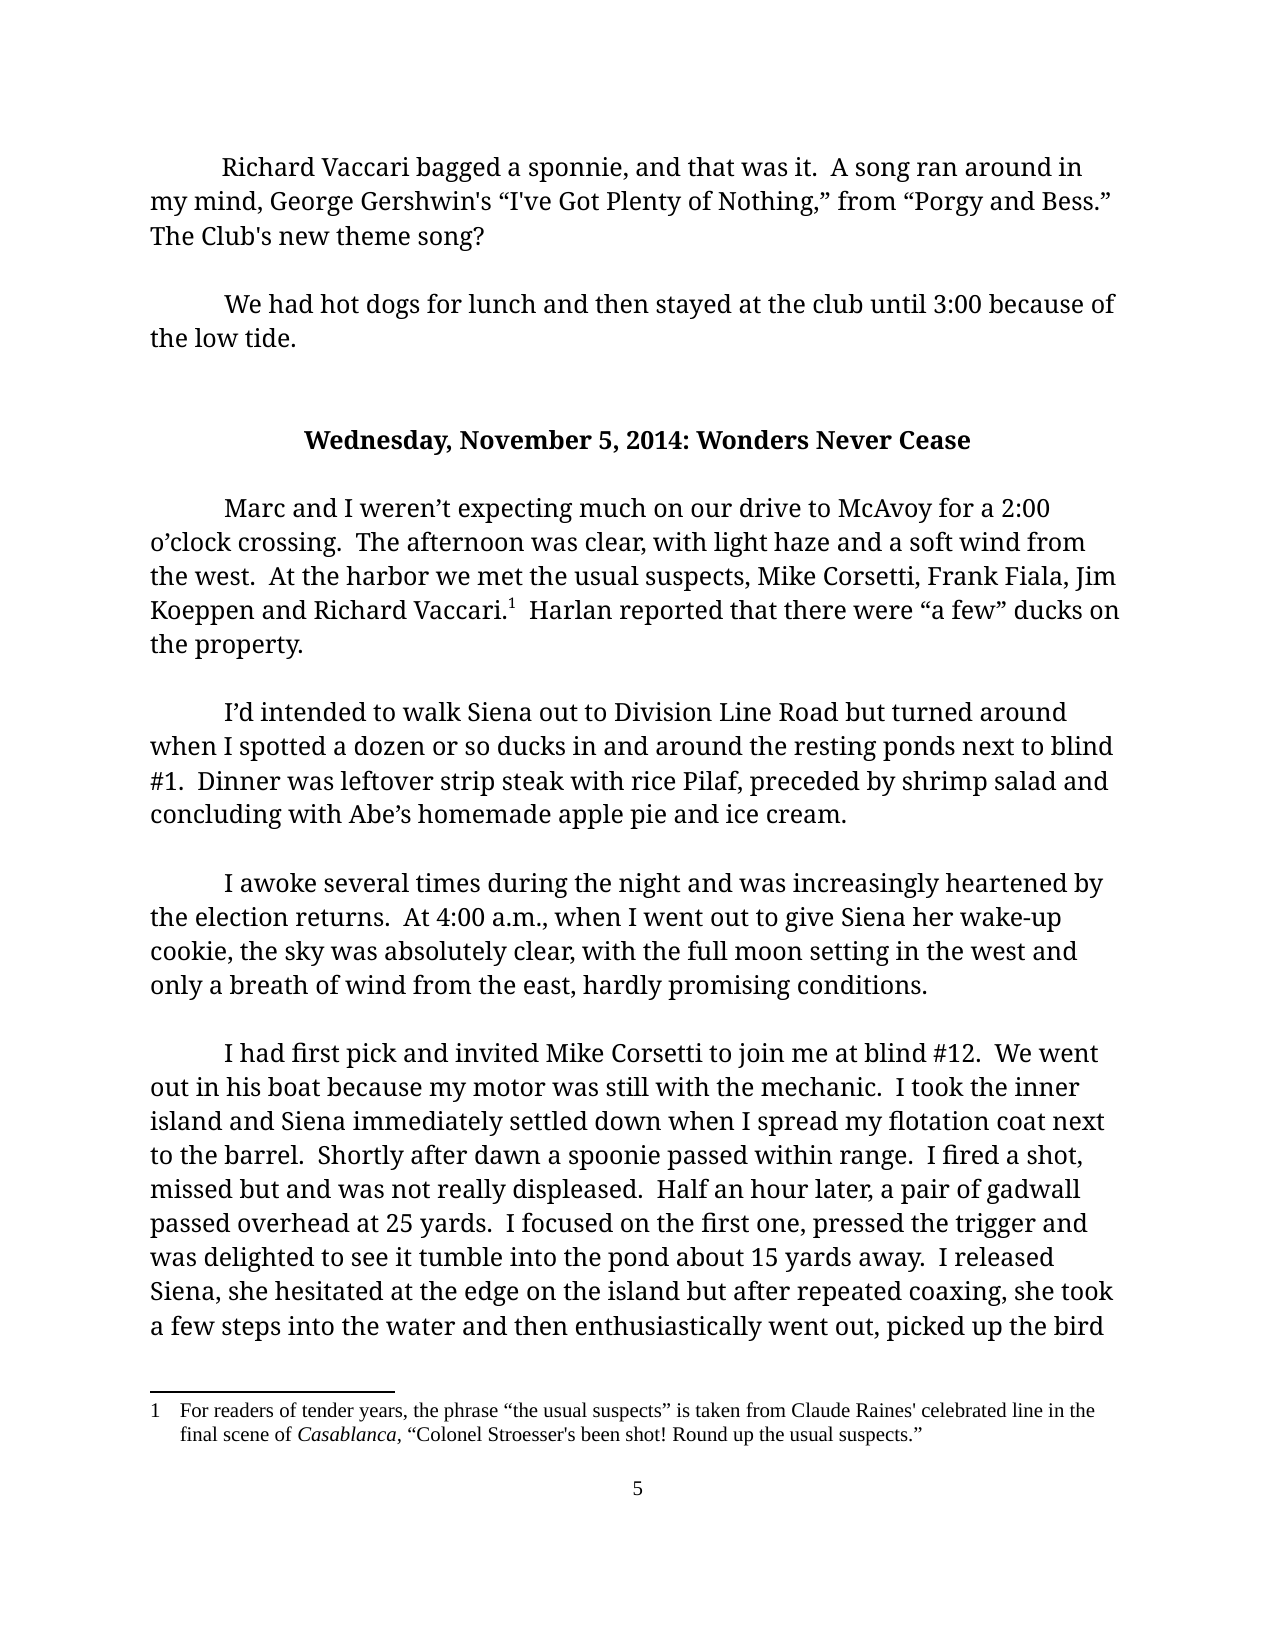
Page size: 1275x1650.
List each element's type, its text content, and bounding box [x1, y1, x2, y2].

text I had first pick and invited Mike Corsetti to join me at blind #12. We went out in his boat because my motor was still with the mechanic. I took the inner island and Siena immediately settled down when I spread my flotation coat next to the barrel. Shortly after dawn a spoonie passed within range. I fired a shot, missed but and was not really displeased. Half an hour later, a pair of gadwall passed overhead at 25 yards. I focused on the first one, pressed the trigger and was delighted to see it tumble into the pond about 15 yards away. I released Siena, she hesitated at the edge on the island but after repeated coaxing, she took a few steps into the water and then enthusiastically went out, picked up the bird [150, 1036, 1125, 1342]
text Marc and I weren’t expecting much on our drive to McAvoy for a 2:00 o’clock crossing. The afternoon was clear, with light haze and a soft wind from the west. At the harbor we met the usual suspects, Mike Corsetti, Frank Fiala, Jim Koeppen and Richard Vaccari. Harlan reported that there were “a few” ducks on the property. [150, 491, 1125, 661]
text Wednesday, November 5, 2014: Wonders Never Cease [150, 422, 1125, 457]
text For readers of tender years, the phrase “the usual suspects” is taken from Claude Raines' celebrated line in the final scene of Casablanca, “Colonel Stroesser's been shot! Round up the usual suspects.” [150, 1398, 1125, 1446]
text I’d intended to walk Siena out to Division Line Road but turned around when I spotted a dozen or so ducks in and around the resting ponds next to blind #1. Dinner was leftover strip steak with rice Pilaf, preceded by shrimp salad and concluding with Abe’s homemade apple pie and ice cream. [150, 695, 1125, 831]
text Richard Vaccari bagged a sponnie, and that was it. A song ran around in my mind, George Gershwin's “I've Got Plenty of Nothing,” from “Porgy and Bess.” The Club's new theme song? [150, 150, 1125, 252]
text I awoke several times during the night and was increasingly heartened by the election returns. At 4:00 a.m., when I went out to give Siena her wake-up cookie, the sky was absolutely clear, with the full moon setting in the west and only a breath of wind from the east, hardly promising conditions. [150, 865, 1125, 1002]
text We had hot dogs for lunch and then stayed at the club until 3:00 because of the low tide. [150, 286, 1125, 354]
